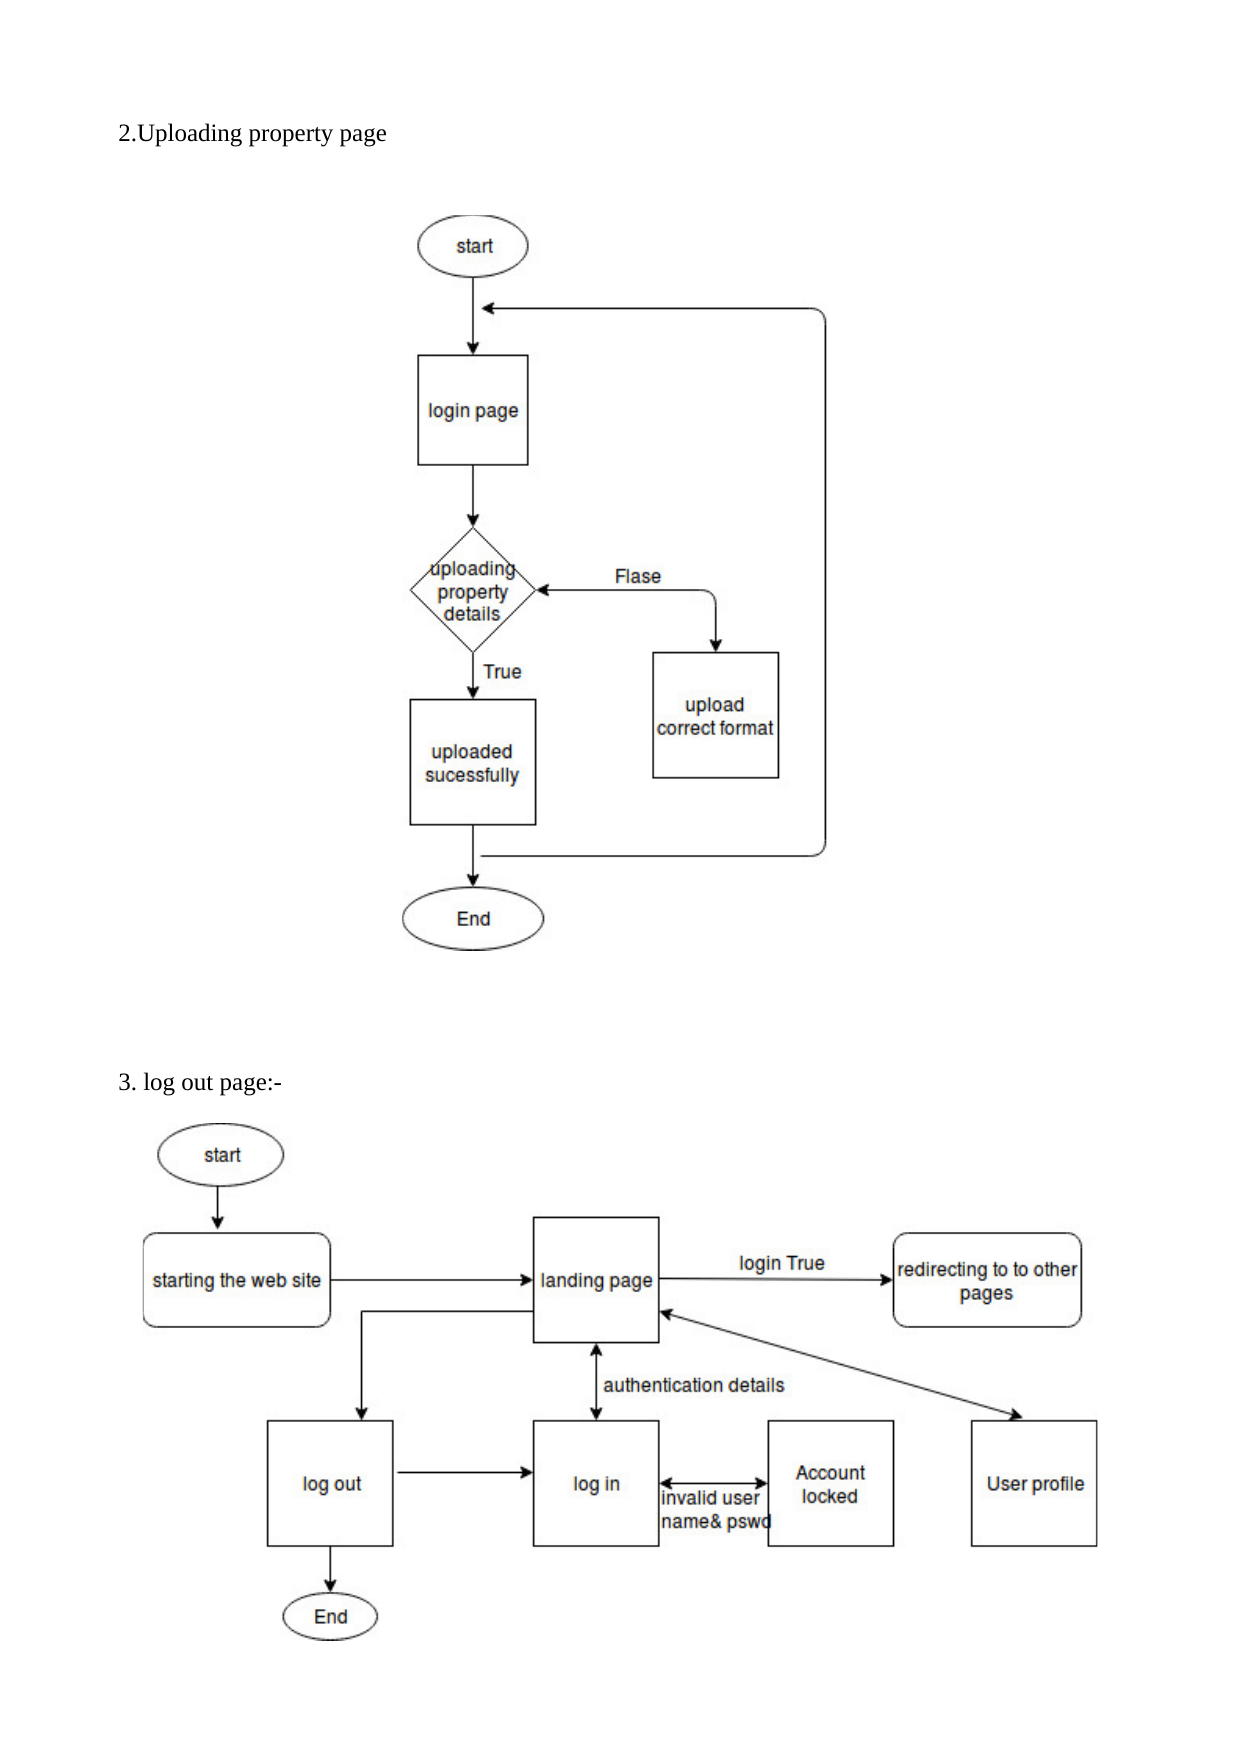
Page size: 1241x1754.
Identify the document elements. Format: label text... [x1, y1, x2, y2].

picture [402, 215, 839, 951]
text 2.Uploading property page [118, 118, 1122, 147]
text 3. log out page:- [118, 1067, 1122, 1096]
picture [142, 1123, 1098, 1641]
